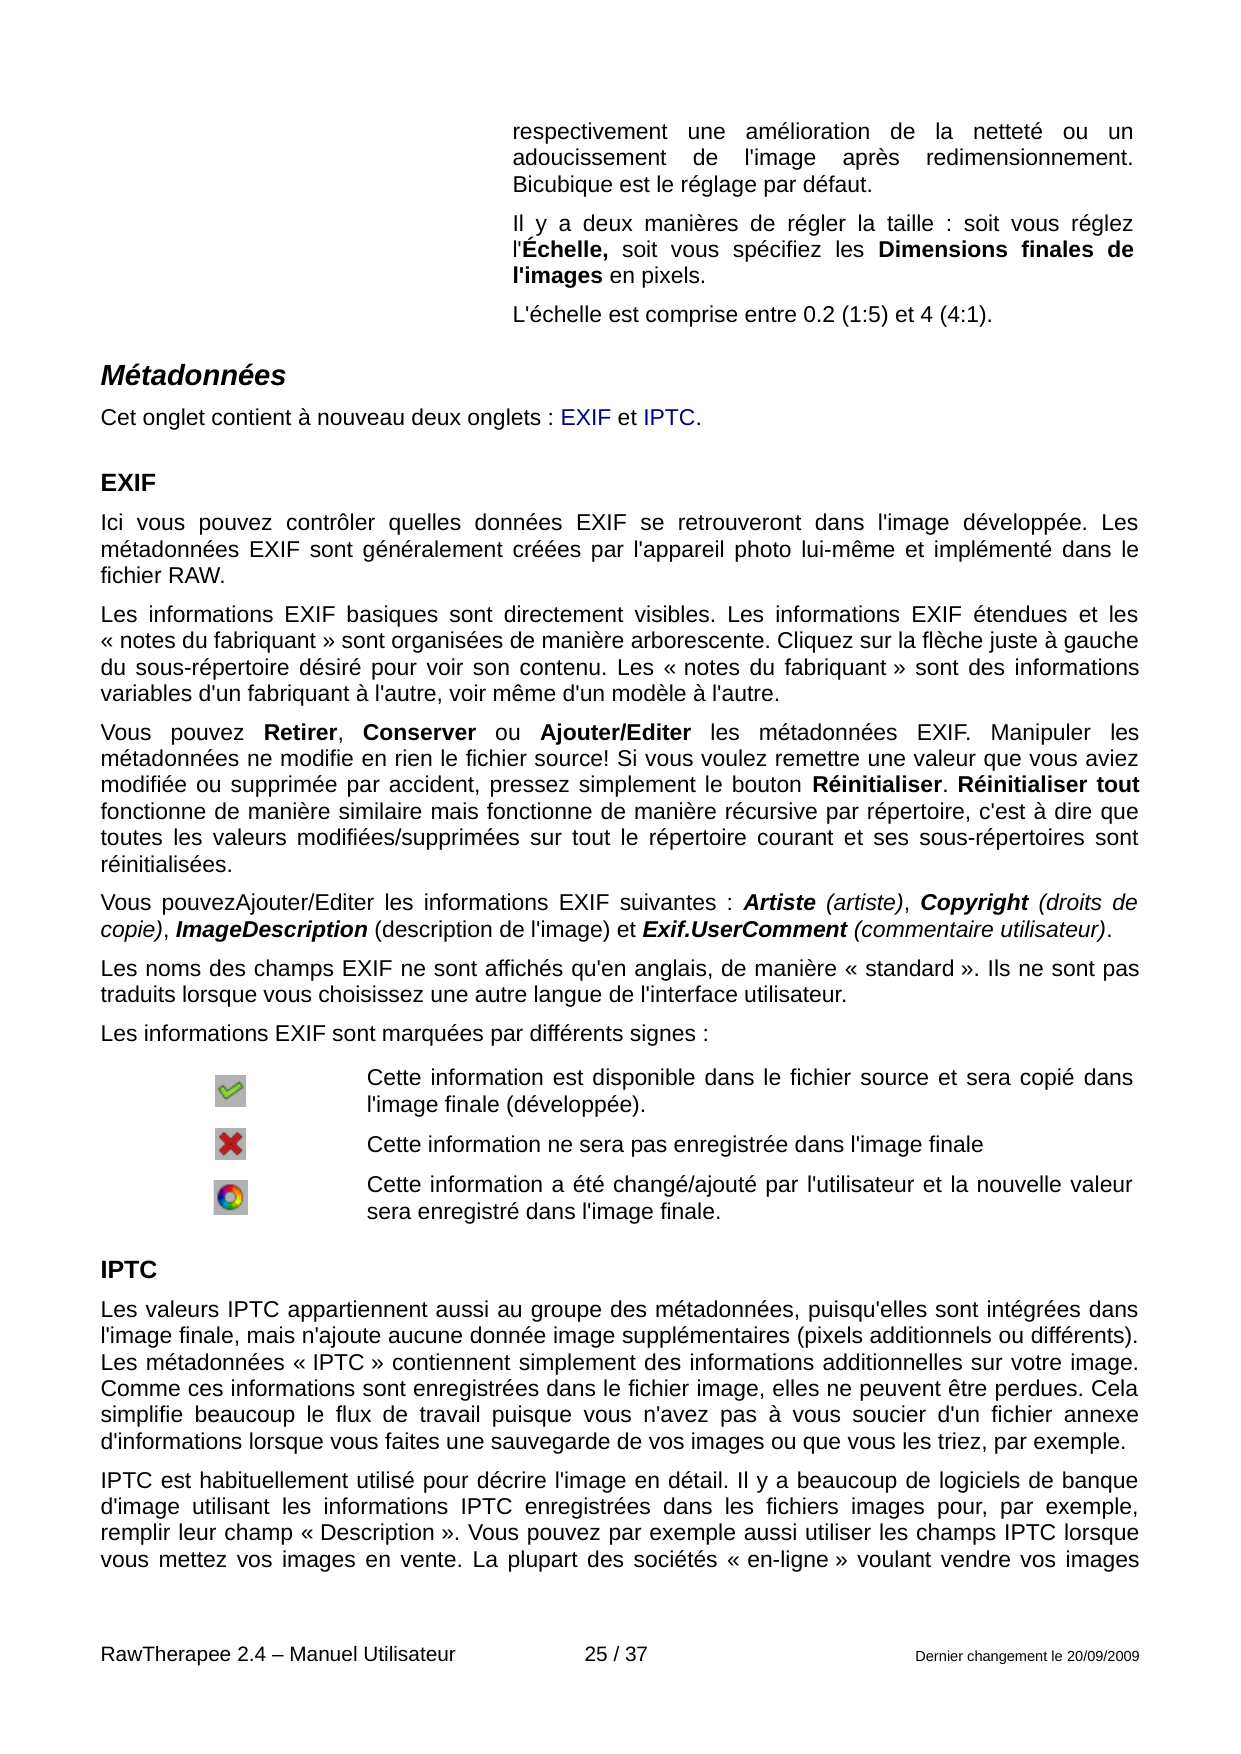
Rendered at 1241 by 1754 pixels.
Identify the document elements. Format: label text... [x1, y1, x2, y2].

subtitle IPTC [100, 1255, 1140, 1283]
table_header Cette information est disponible dans le fichier source et sera copié dans l'image finale (développée). [361, 1059, 1140, 1123]
table_cell [100, 1123, 361, 1166]
table_header [100, 112, 507, 333]
picture [215, 1075, 247, 1107]
subtitle EXIF [100, 468, 1140, 497]
text Vous pouvezAjouter/Editer les informations EXIF suivantes : Artiste (artiste), Copyright (droits de copie), ImageDescription (description de l'image) et Exif.UserComment (commentaire utilisateur). [100, 889, 1140, 942]
text Ici vous pouvez contrôler quelles données EXIF se retrouveront dans l'image développée. Les métadonnées EXIF sont généralement créées par l'appareil photo lui-même et implémenté dans le fichier RAW. [100, 509, 1140, 588]
text Les informations EXIF basiques sont directement visibles. Les informations EXIF étendues et les « notes du fabriquant » sont organisées de manière arborescente. Cliquez sur la flèche juste à gauche du sous-répertoire désiré pour voir son contenu. Les « notes du fabriquant » sont des informations variables d'un fabriquant à l'autre, voir même d'un modèle à l'autre. [100, 601, 1140, 706]
table_header respectivement une amélioration de la netteté ou un adoucissement de l'image après redimensionnement. Bicubique est le réglage par défaut. Il y a deux manières de régler la taille : soit vous réglez l'Échelle, soit vous spécifiez les Dimensions finales de l'images en pixels. L'échelle est comprise entre 0.2 (1:5) et 4 (4:1). [507, 112, 1140, 333]
text IPTC est habituellement utilisé pour décrire l'image en détail. Il y a beaucoup de logiciels de banque d'image utilisant les informations IPTC enregistrées dans les fichiers images pour, par exemple, remplir leur champ « Description ». Vous pouvez par exemple aussi utiliser les champs IPTC lorsque vous mettez vos images en vente. La plupart des sociétés « en-ligne » voulant vendre vos images [100, 1467, 1140, 1572]
text Les valeurs IPTC appartiennent aussi au groupe des métadonnées, puisqu'elles sont intégrées dans l'image finale, mais n'ajoute aucune donnée image supplémentaires (pixels additionnels ou différents). Les métadonnées « IPTC » contiennent simplement des informations additionnelles sur votre image. Comme ces informations sont enregistrées dans le fichier image, elles ne peuvent être perdues. Cela simplifie beaucoup le flux de travail puisque vous n'avez pas à vous soucier d'un fichier annexe d'informations lorsque vous faites une sauvegarde de vos images ou que vous les triez, par exemple. [100, 1296, 1140, 1454]
text Cet onglet contient à nouveau deux onglets : EXIF et IPTC. [100, 404, 1140, 431]
picture [213, 1180, 248, 1215]
table_cell [100, 1166, 361, 1230]
picture [215, 1128, 247, 1160]
table_cell Cette information a été changé/ajouté par l'utilisateur et la nouvelle valeur sera enregistré dans l'image finale. [361, 1166, 1140, 1230]
table_cell Cette information ne sera pas enregistrée dans l'image finale [361, 1123, 1140, 1166]
text Les noms des champs EXIF ne sont affichés qu'en anglais, de manière « standard ». Ils ne sont pas traduits lorsque vous choisissez une autre langue de l'interface utilisateur. [100, 954, 1140, 1007]
subtitle Métadonnées [100, 358, 1140, 392]
table_header [100, 1059, 361, 1123]
text Les informations EXIF sont marquées par différents signes : [100, 1020, 1140, 1046]
text Vous pouvez Retirer, Conserver ou Ajouter/Editer les métadonnées EXIF. Manipuler les métadonnées ne modifie en rien le fichier source! Si vous voulez remettre une valeur que vous aviez modifiée ou supprimée par accident, pressez simplement le bouton Réinitialiser. Réinitialiser tout fonctionne de manière similaire mais fonctionne de manière récursive par répertoire, c'est à dire que toutes les valeurs modifiées/supprimées sur tout le répertoire courant et ses sous-répertoires sont réinitialisées. [100, 719, 1140, 877]
